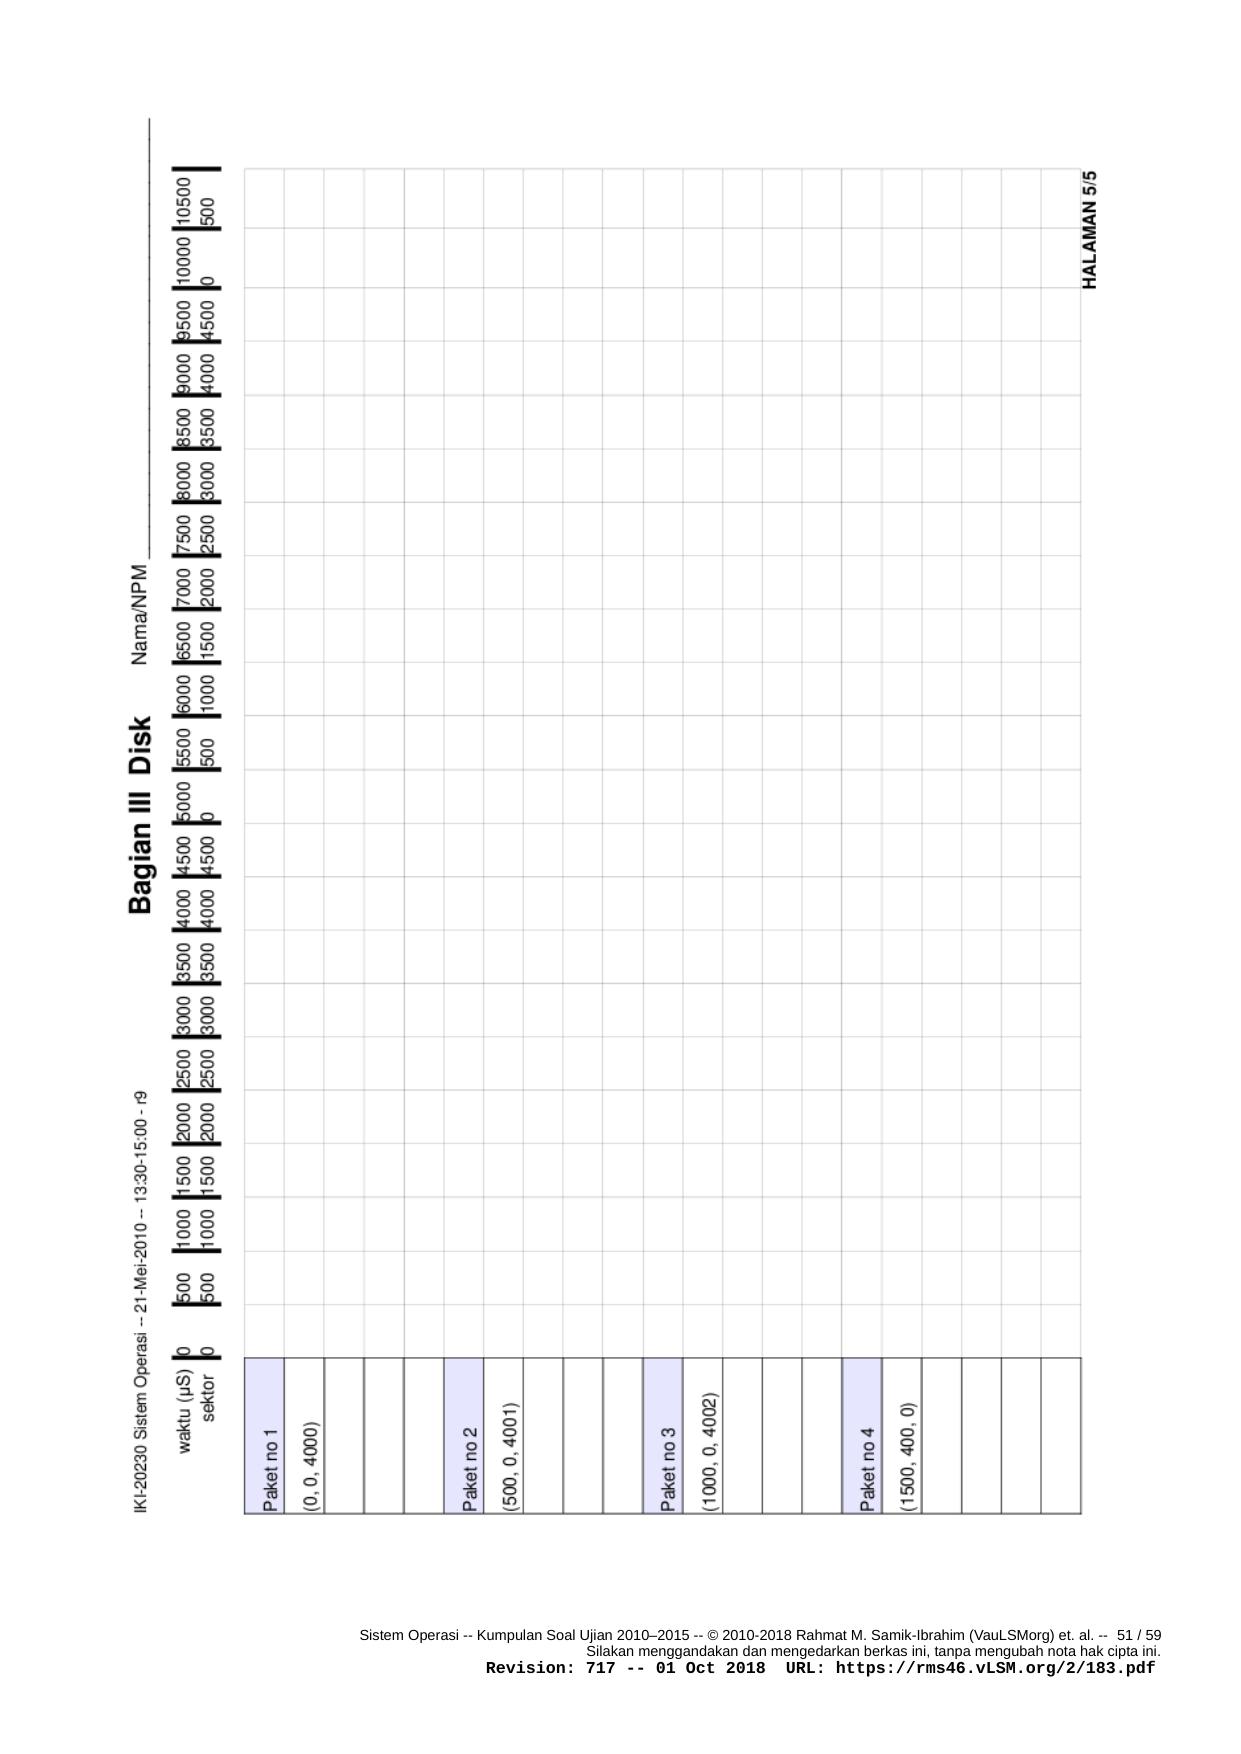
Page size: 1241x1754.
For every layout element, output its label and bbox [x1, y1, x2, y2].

picture [75, 75, 1166, 1558]
